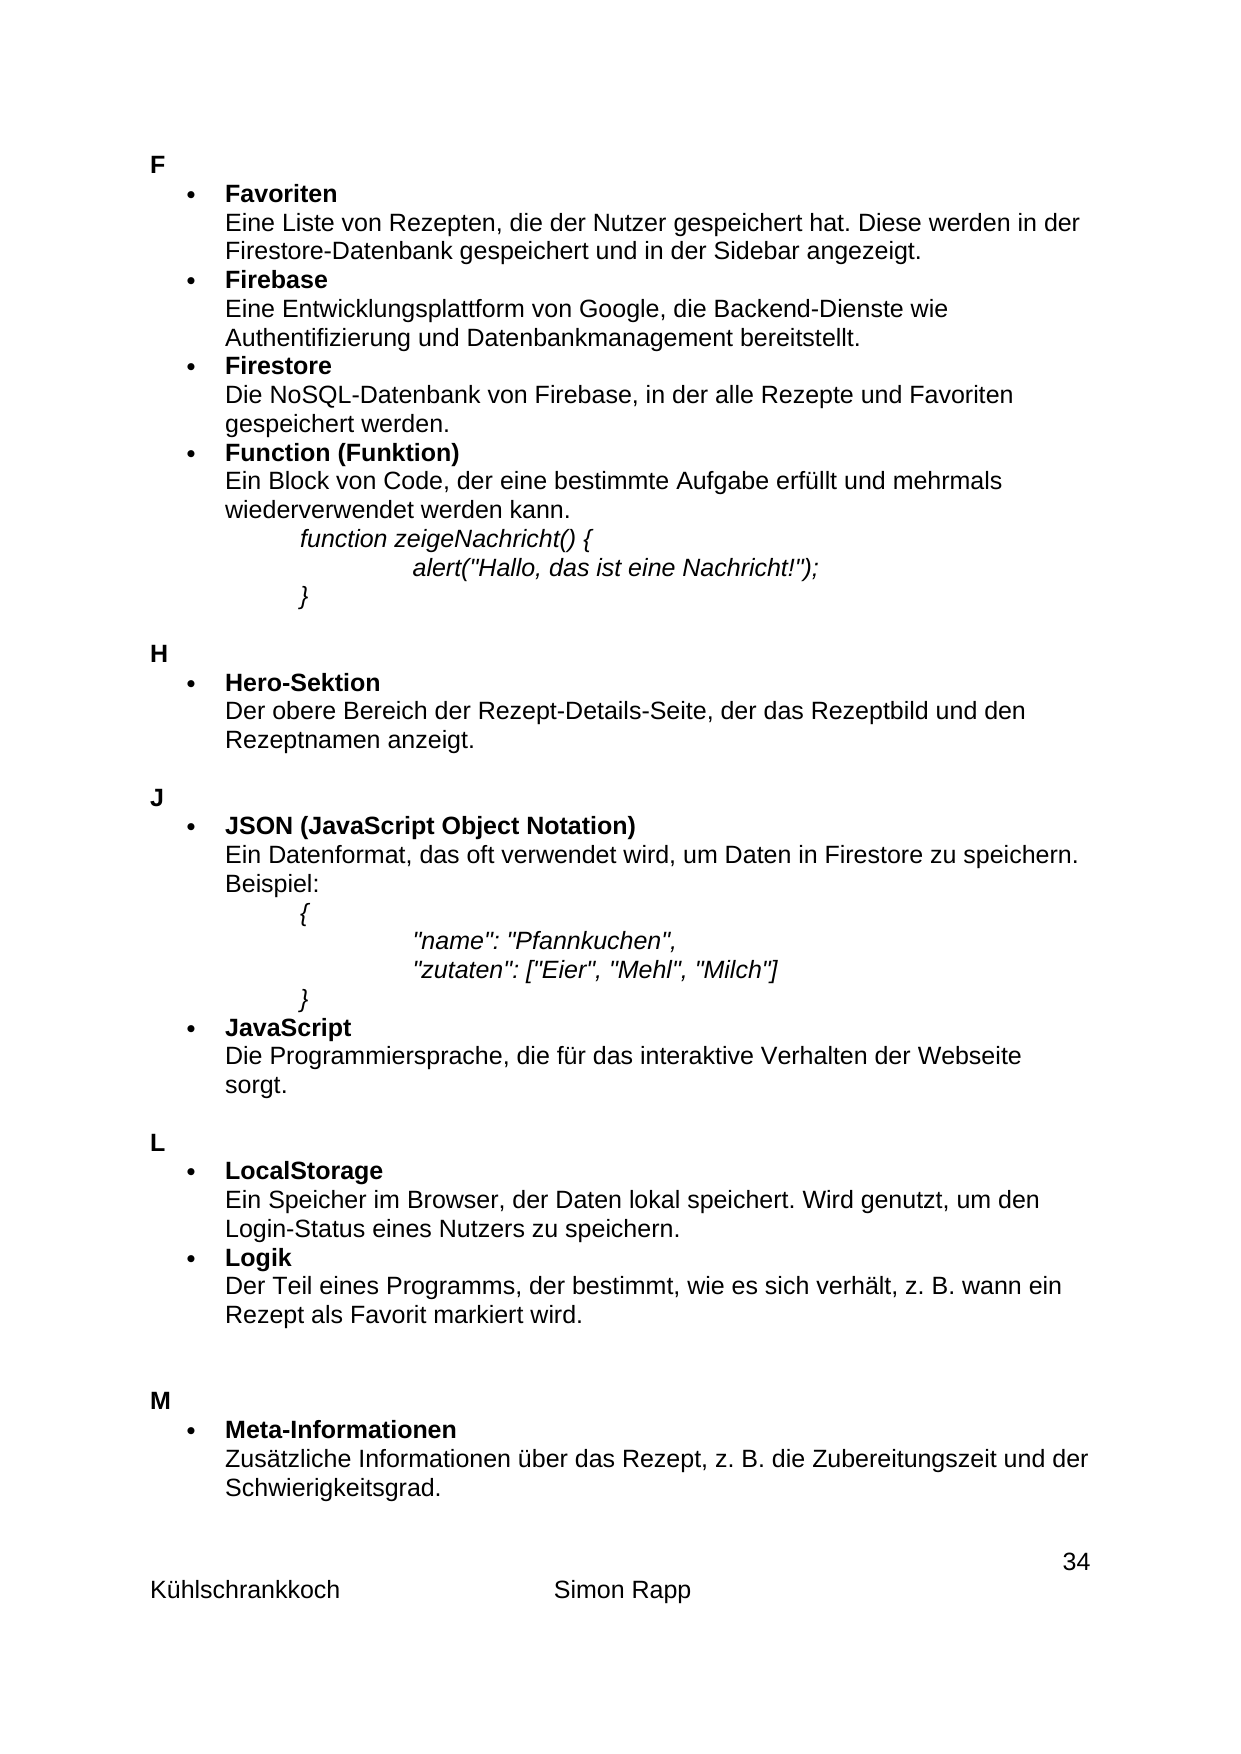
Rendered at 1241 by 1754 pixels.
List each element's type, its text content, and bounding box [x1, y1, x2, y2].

list Meta-Informationen Zusätzliche Informationen über das Rezept, z. B. die Zubereitungszeit und der Schwierigkeitsgrad. [187, 1415, 1090, 1501]
list JSON (JavaScript Object Notation) Ein Datenformat, das oft verwendet wird, um Daten in Firestore zu speichern. Beispiel: [187, 811, 1090, 897]
list Hero-Sektion Der obere Bereich der Rezept-Details-Seite, der das Rezeptbild und den Rezeptnamen anzeigt. [187, 667, 1090, 754]
text "name": "Pfannkuchen", [187, 926, 1090, 955]
text F [150, 150, 1090, 179]
text J [150, 782, 1090, 811]
list Firebase Eine Entwicklungsplattform von Google, die Backend-Dienste wie Authentifizierung und Datenbankmanagement bereitstellt. [187, 265, 1090, 351]
text L [150, 1127, 1090, 1156]
text H [150, 639, 1090, 667]
list LocalStorage Ein Speicher im Browser, der Daten lokal speichert. Wird genutzt, um den Login-Status eines Nutzers zu speichern. [187, 1156, 1090, 1242]
list JavaScript Die Programmiersprache, die für das interaktive Verhalten der Webseite sorgt. [187, 1012, 1090, 1099]
text } [300, 581, 1090, 610]
list Function (Funktion) Ein Block von Code, der eine bestimmte Aufgabe erfüllt und mehrmals wiederverwendet werden kann. [187, 437, 1090, 524]
text } [262, 984, 1090, 1012]
text { [262, 897, 1090, 926]
text alert("Hallo, das ist eine Nachricht!"); [187, 552, 1090, 581]
text M [150, 1386, 1090, 1415]
text function zeigeNachricht() { [262, 524, 1090, 552]
list Firestore Die NoSQL-Datenbank von Firebase, in der alle Rezepte und Favoriten gespeichert werden. [187, 351, 1090, 437]
text "zutaten": ["Eier", "Mehl", "Milch"] [187, 955, 1090, 984]
list Logik Der Teil eines Programms, der bestimmt, wie es sich verhält, z. B. wann ein Rezept als Favorit markiert wird. [187, 1242, 1090, 1329]
list Favoriten Eine Liste von Rezepten, die der Nutzer gespeichert hat. Diese werden in der Firestore-Datenbank gespeichert und in der Sidebar angezeigt. [187, 179, 1090, 265]
